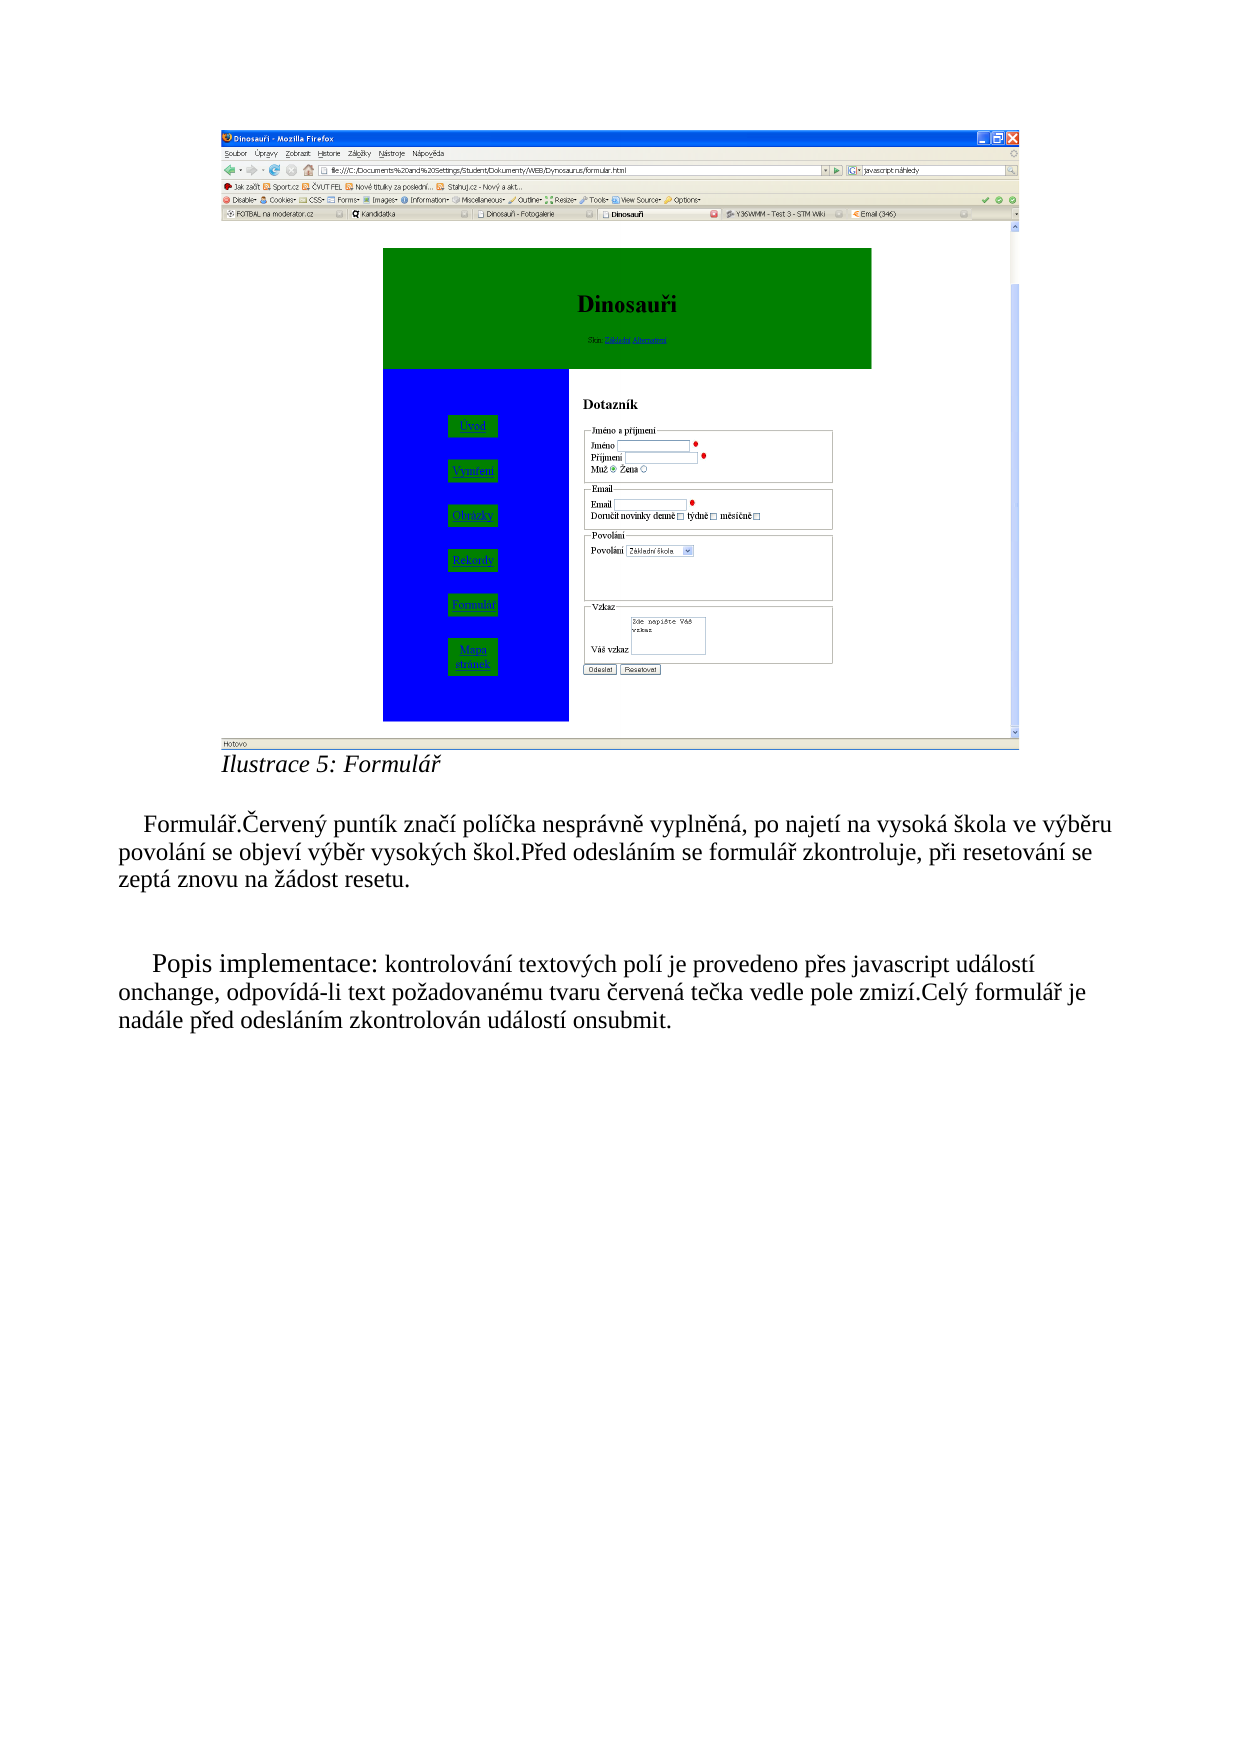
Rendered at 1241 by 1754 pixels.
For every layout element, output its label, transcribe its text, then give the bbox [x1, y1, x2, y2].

picture [221, 130, 1020, 750]
text Formulář.Červený puntík značí políčka nesprávně vyplněná, po najetí na vysoká škola ve výběru povolání se objeví výběr vysokých škol.Před odesláním se formulář zkontroluje, při resetování se zeptá znovu na žádost resetu. [118, 810, 1122, 893]
text Ilustrace 5: Formulář [221, 750, 1019, 778]
text Popis implementace: kontrolování textových polí je provedeno přes javascript událostí onchange, odpovídá-li text požadovanému tvaru červená tečka vedle pole zmizí.Celý formulář je nadále před odesláním zkontrolován událostí onsubmit. [118, 948, 1122, 1034]
